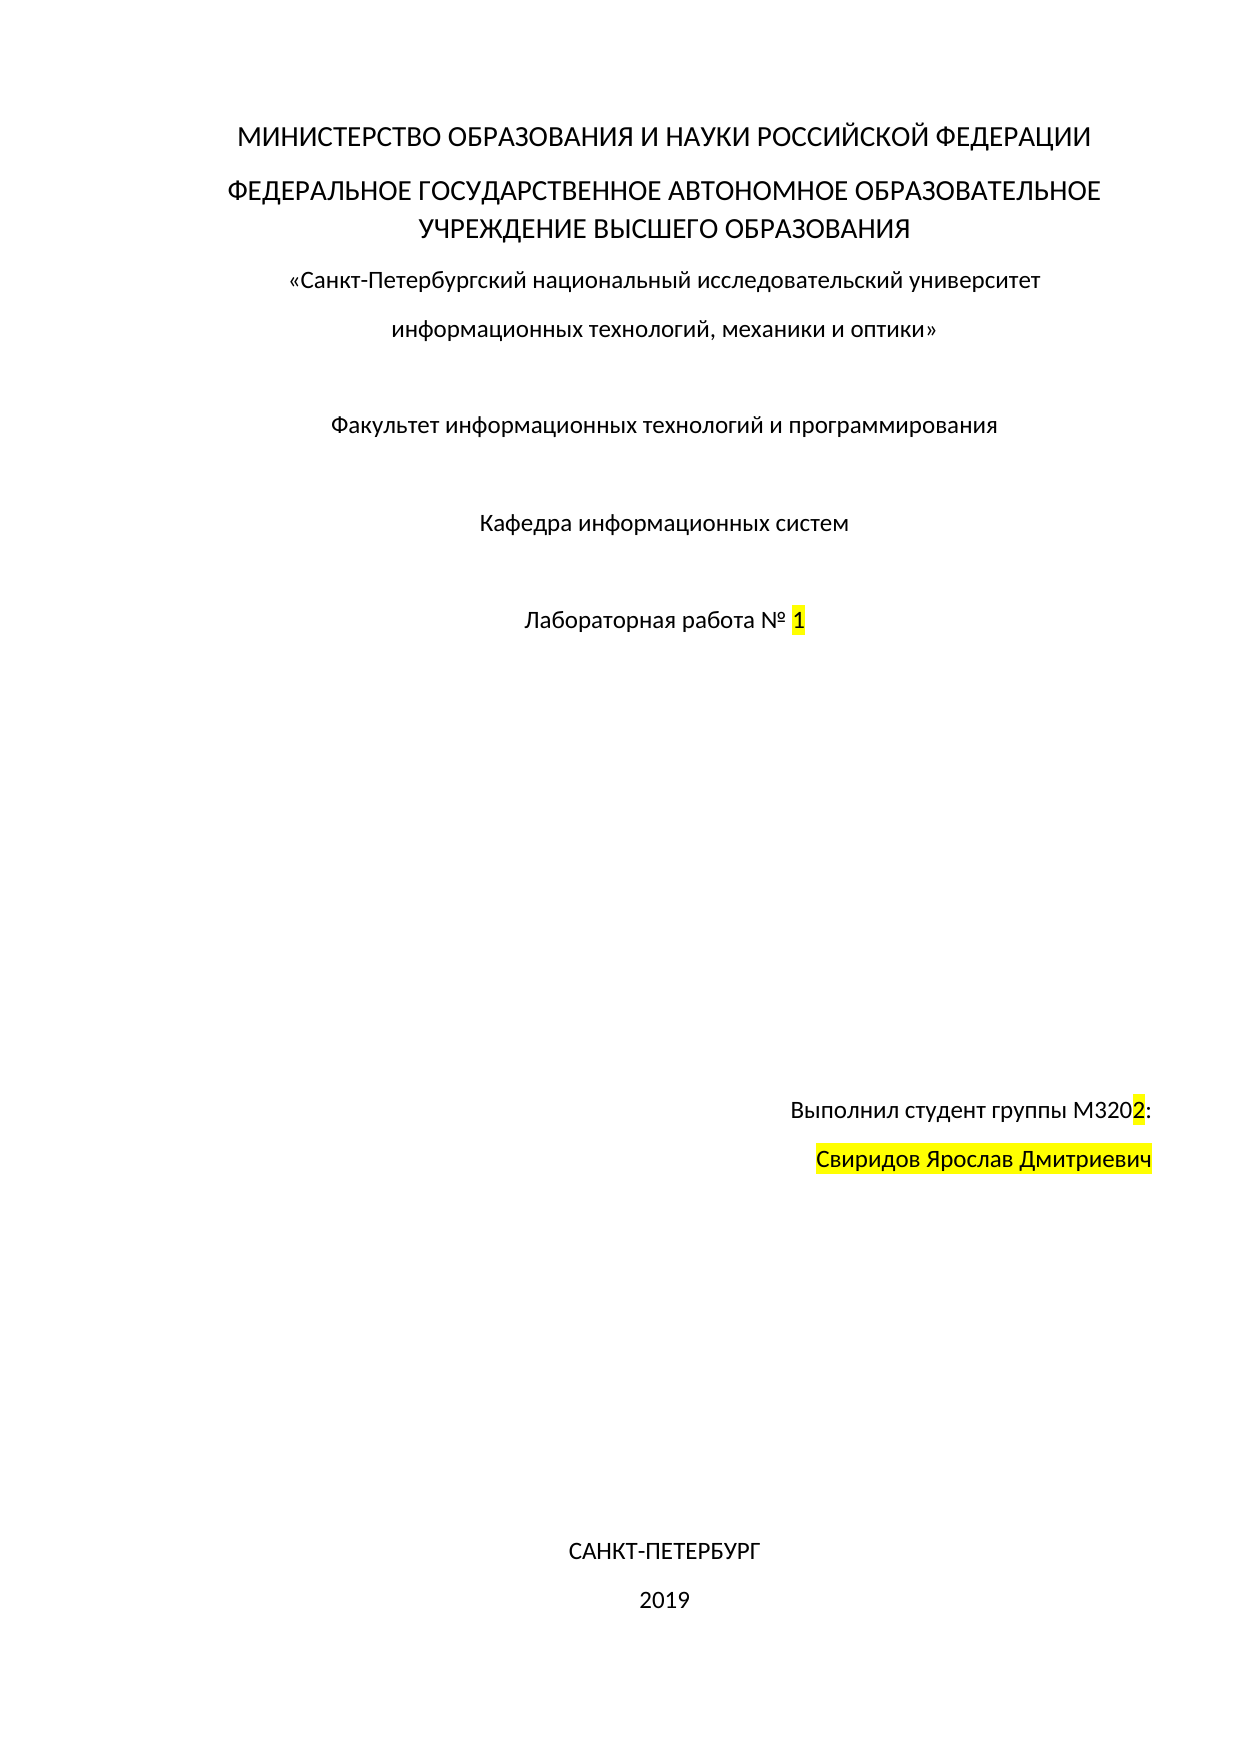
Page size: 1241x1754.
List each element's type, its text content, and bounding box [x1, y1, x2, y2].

text Факультет информационных технологий и программирования [177, 409, 1152, 439]
text САНКТ-ПЕТЕРБУРГ [177, 1535, 1152, 1565]
text Выполнил студент группы М3202: [177, 1094, 1152, 1125]
text ФЕДЕРАЛЬНОЕ ГОСУДАРСТВЕННОЕ АВТОНОМНОЕ ОБРАЗОВАТЕЛЬНОЕ УЧРЕЖДЕНИЕ ВЫСШЕГО ОБРАЗОВАНИЯ [177, 172, 1152, 246]
text информационных технологий, механики и оптики» [177, 313, 1152, 344]
text Кафедра информационных систем [177, 507, 1152, 537]
text Свиридов Ярослав Дмитриевич [177, 1143, 1152, 1174]
text «Санкт-Петербургский национальный исследовательский университет [177, 264, 1152, 295]
text МИНИСТЕРСТВО ОБРАЗОВАНИЯ И НАУКИ РОССИЙСКОЙ ФЕДЕРАЦИИ [177, 118, 1152, 154]
text Лабораторная работа № 1 [177, 605, 1152, 635]
text 2019 [177, 1584, 1152, 1614]
